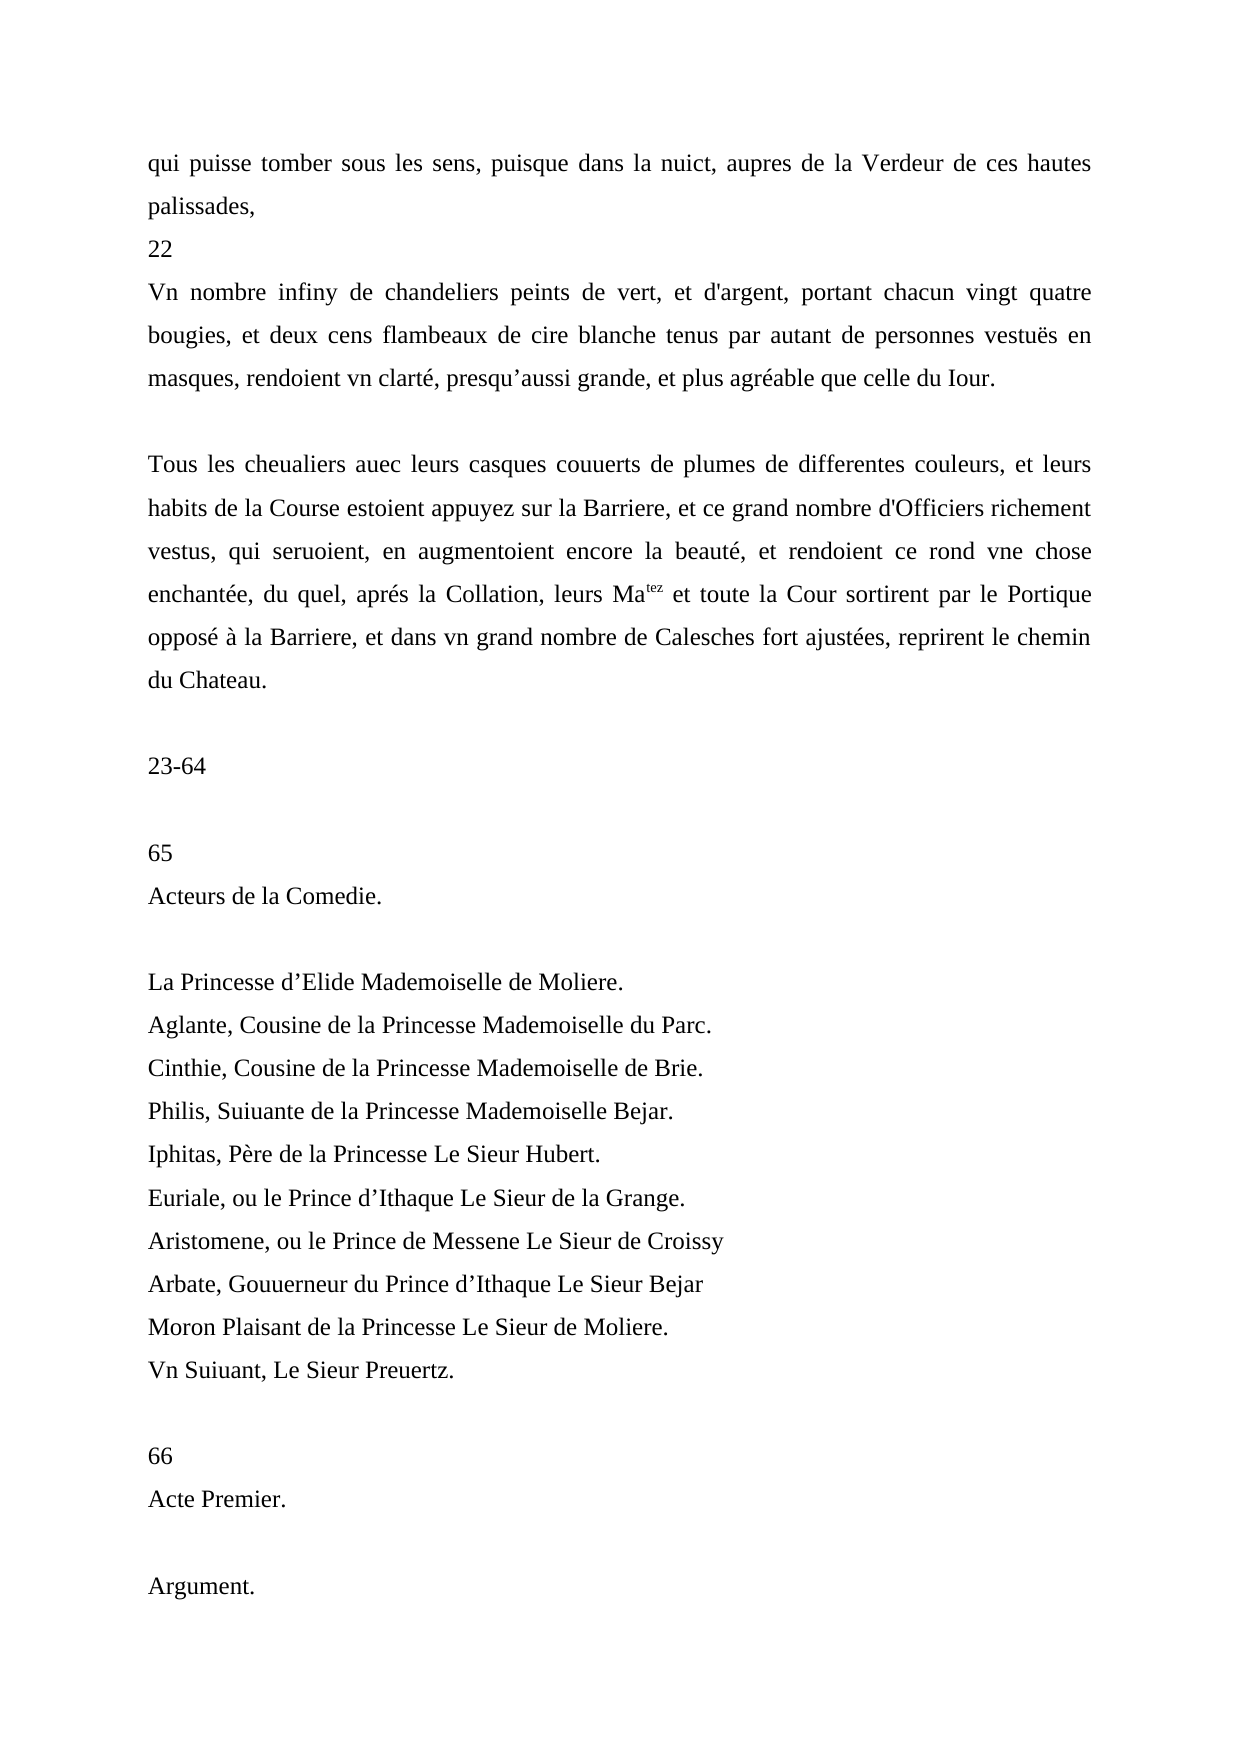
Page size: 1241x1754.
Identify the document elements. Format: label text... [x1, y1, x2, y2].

text qui puisse tomber sous les sens, puisque dans la nuict, aupres de la Verdeur de ces hautes palissades, [148, 148, 1093, 219]
text 23-64 [148, 751, 1093, 780]
text Aglante, Cousine de la Princesse Mademoiselle du Parc. [148, 1010, 1093, 1039]
text Cinthie, Cousine de la Princesse Mademoiselle de Brie. [148, 1053, 1093, 1082]
text Vn nombre infiny de chandeliers peints de vert, et d'argent, portant chacun vingt quatre bougies, et deux cens flambeaux de cire blanche tenus par autant de personnes vestuës en masques, rendoient vn clarté, presqu’aussi grande, et plus agréable que celle du Iour. [148, 277, 1093, 392]
text 65 [148, 838, 1093, 866]
text 66 [148, 1441, 1093, 1470]
text Acte Premier. [148, 1484, 1093, 1513]
text Argument. [148, 1571, 1093, 1599]
text La Princesse d’Elide Mademoiselle de Moliere. [148, 967, 1093, 996]
text Vn Suiuant, Le Sieur Preuertz. [148, 1355, 1093, 1384]
text Acteurs de la Comedie. [148, 881, 1093, 909]
text Iphitas, Père de la Princesse Le Sieur Hubert. [148, 1139, 1093, 1168]
text Aristomene, ou le Prince de Messene Le Sieur de Croissy [148, 1226, 1093, 1254]
text 22 [148, 234, 1093, 263]
text Euriale, ou le Prince d’Ithaque Le Sieur de la Grange. [148, 1183, 1093, 1211]
text Moron Plaisant de la Princesse Le Sieur de Moliere. [148, 1312, 1093, 1341]
text Tous les cheualiers auec leurs casques couuerts de plumes de differentes couleurs, et leurs habits de la Course estoient appuyez sur la Barriere, et ce grand nombre d'Officiers richement vestus, qui seruoient, en augmentoient encore la beauté, et rendoient ce rond vne chose enchantée, du quel, aprés la Collation, leurs Matez et toute la Cour sortirent par le Portique opposé à la Barriere, et dans vn grand nombre de Calesches fort ajustées, reprirent le chemin du Chateau. [148, 449, 1093, 694]
text Philis, Suiuante de la Princesse Mademoiselle Bejar. [148, 1096, 1093, 1125]
text Arbate, Gouuerneur du Prince d’Ithaque Le Sieur Bejar [148, 1269, 1093, 1298]
